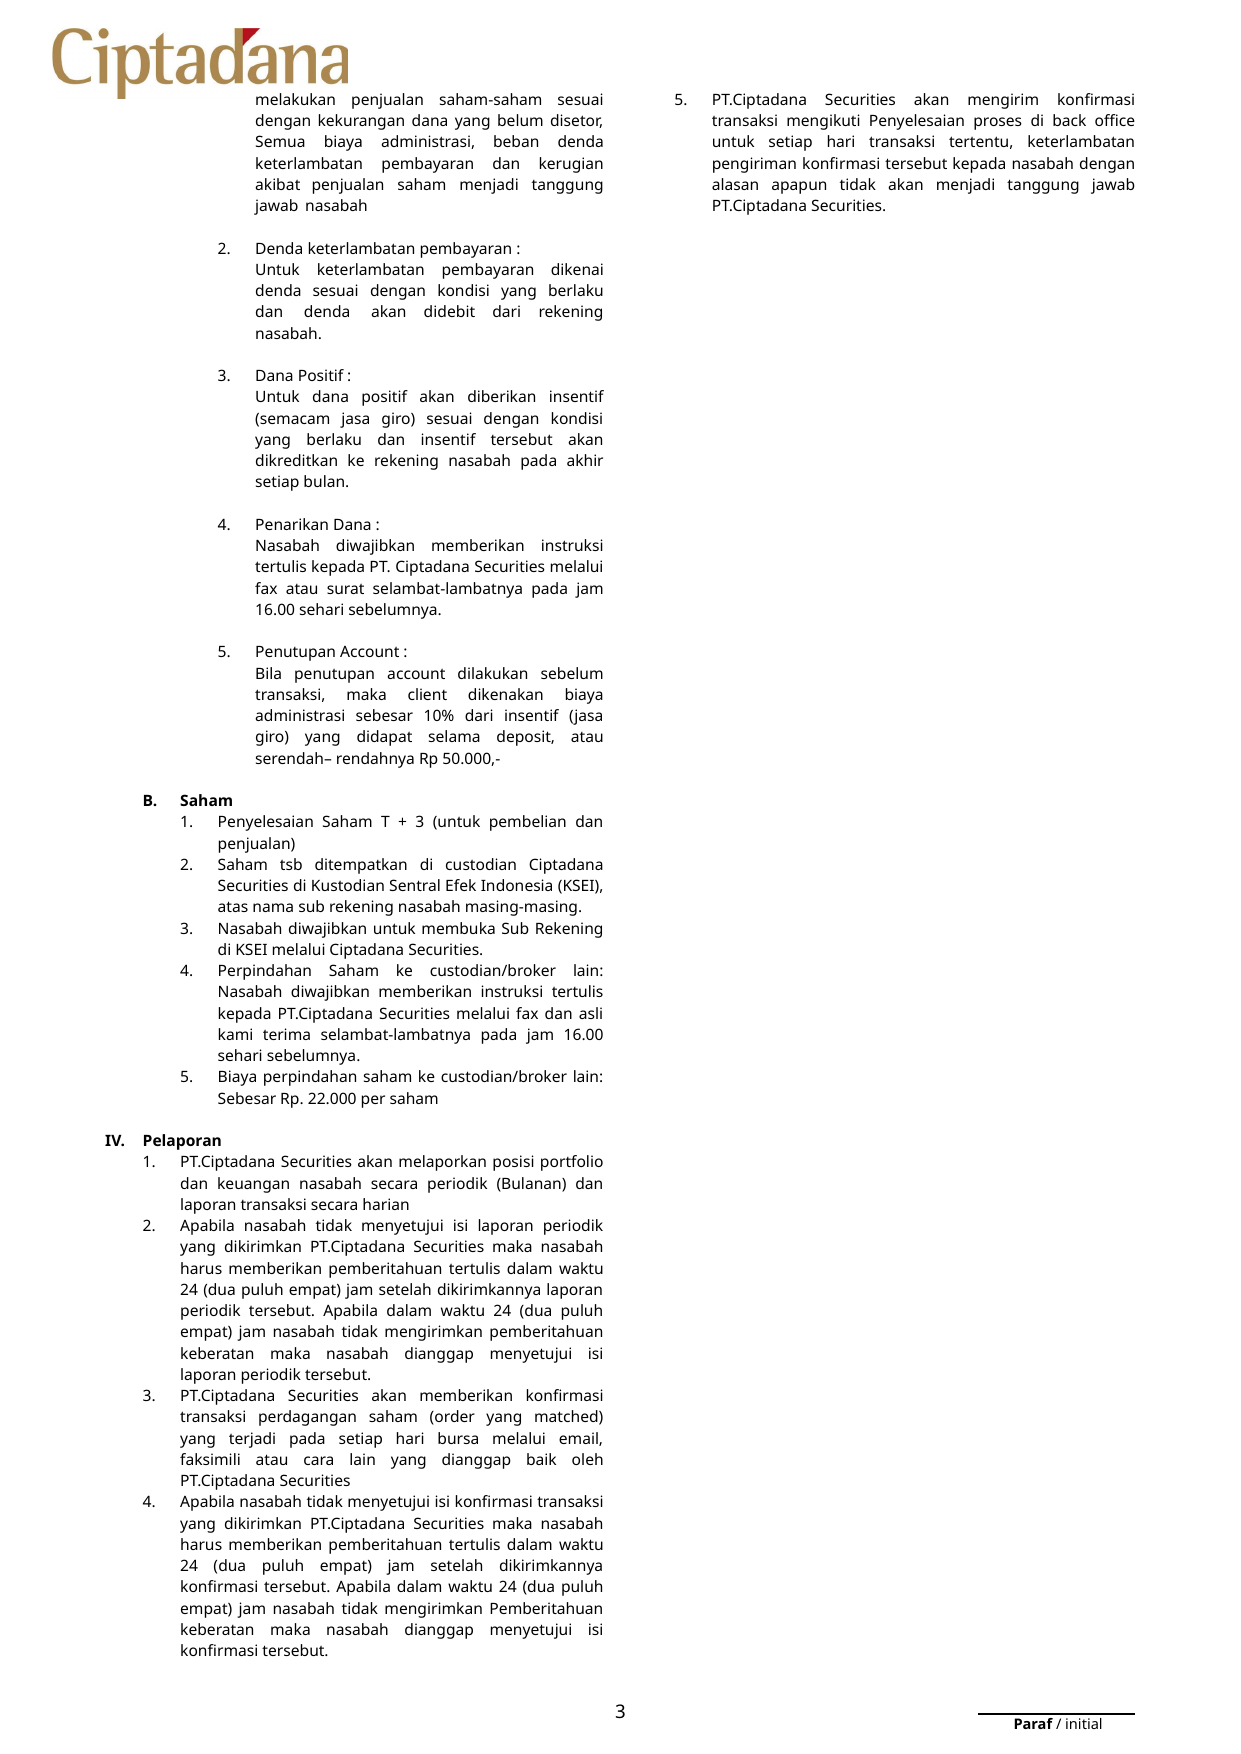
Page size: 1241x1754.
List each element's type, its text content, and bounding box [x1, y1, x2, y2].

text Untuk dana positif akan diberikan insentif (semacam jasa giro) sesuai dengan kondisi yang berlaku dan insentif tersebut akan dikreditkan ke rekening nasabah pada akhir setiap bulan. [255, 386, 604, 492]
list PT.Ciptadana Securities akan mengirim konfirmasi transaksi mengikuti Penyelesaian proses di back office untuk setiap hari transaksi tertentu, keterlambatan pengiriman konfirmasi tersebut kepada nasabah dengan alasan apapun tidak akan menjadi tanggung jawab PT.Ciptadana Securities. [674, 89, 1136, 216]
text Untuk keterlambatan pembayaran dikenai denda sesuai dengan kondisi yang berlaku dan denda akan didebit dari rekening nasabah. [255, 259, 604, 344]
list Nasabah diwajibkan untuk membuka Sub Rekening di KSEI melalui Ciptadana Securities. [180, 917, 604, 960]
text 4. Penarikan Dana : [217, 514, 604, 535]
text Bila penutupan account dilakukan sebelum transaksi, maka client dikenakan biaya administrasi sebesar 10% dari insentif (jasa giro) yang didapat selama deposit, atau serendah– rendahnya Rp 50.000,- [255, 662, 604, 769]
list PT.Ciptadana Securities akan memberikan konfirmasi transaksi perdagangan saham (order yang matched) yang terjadi pada setiap hari bursa melalui email, faksimili atau cara lain yang dianggap baik oleh PT.Ciptadana Securities [142, 1385, 604, 1491]
list PT.Ciptadana Securities akan melaporkan posisi portfolio dan keuangan nasabah secara periodik (Bulanan) dan laporan transaksi secara harian [142, 1151, 604, 1215]
text 3. Dana Positif : [217, 365, 604, 386]
list Perpindahan Saham ke custodian/broker lain: Nasabah diwajibkan memberikan instruksi tertulis kepada PT.Ciptadana Securities melalui fax dan asli kami terima selambat-lambatnya pada jam 16.00 sehari sebelumnya. [180, 960, 604, 1066]
picture [52, 28, 348, 99]
text Nasabah diwajibkan memberikan instruksi tertulis kepada PT. Ciptadana Securities melalui fax atau surat selambat-lambatnya pada jam 16.00 sehari sebelumnya. [255, 535, 604, 620]
text B. Saham [142, 790, 604, 811]
list Saham tsb ditempatkan di custodian Ciptadana Securities di Kustodian Sentral Efek Indonesia (KSEI), atas nama sub rekening nasabah masing-masing. [180, 854, 604, 917]
text 5. Penutupan Account : [217, 641, 604, 662]
text 2. Denda keterlambatan pembayaran : [217, 237, 604, 259]
list Apabila nasabah tidak menyetujui isi laporan periodik yang dikirimkan PT.Ciptadana Securities maka nasabah harus memberikan pemberitahuan tertulis dalam waktu 24 (dua puluh empat) jam setelah dikirimkannya laporan periodik tersebut. Apabila dalam waktu 24 (dua puluh empat) jam nasabah tidak mengirimkan pemberitahuan keberatan maka nasabah dianggap menyetujui isi laporan periodik tersebut. [142, 1215, 604, 1385]
list Apabila nasabah tidak menyetujui isi konfirmasi transaksi yang dikirimkan PT.Ciptadana Securities maka nasabah harus memberikan pemberitahuan tertulis dalam waktu 24 (dua puluh empat) jam setelah dikirimkannya konfirmasi tersebut. Apabila dalam waktu 24 (dua puluh empat) jam nasabah tidak mengirimkan Pemberitahuan keberatan maka nasabah dianggap menyetujui isi konfirmasi tersebut. [142, 1491, 604, 1661]
list Penyelesaian Saham T + 3 (untuk pembelian dan penjualan) [180, 811, 604, 854]
text melakukan penjualan saham-saham sesuai dengan kekurangan dana yang belum disetor, Semua biaya administrasi, beban denda keterlambatan pembayaran dan kerugian akibat penjualan saham menjadi tanggung jawab nasabah [255, 89, 604, 216]
text IV. Pelaporan [105, 1130, 604, 1151]
list Biaya perpindahan saham ke custodian/broker lain: Sebesar Rp. 22.000 per saham [180, 1066, 604, 1109]
